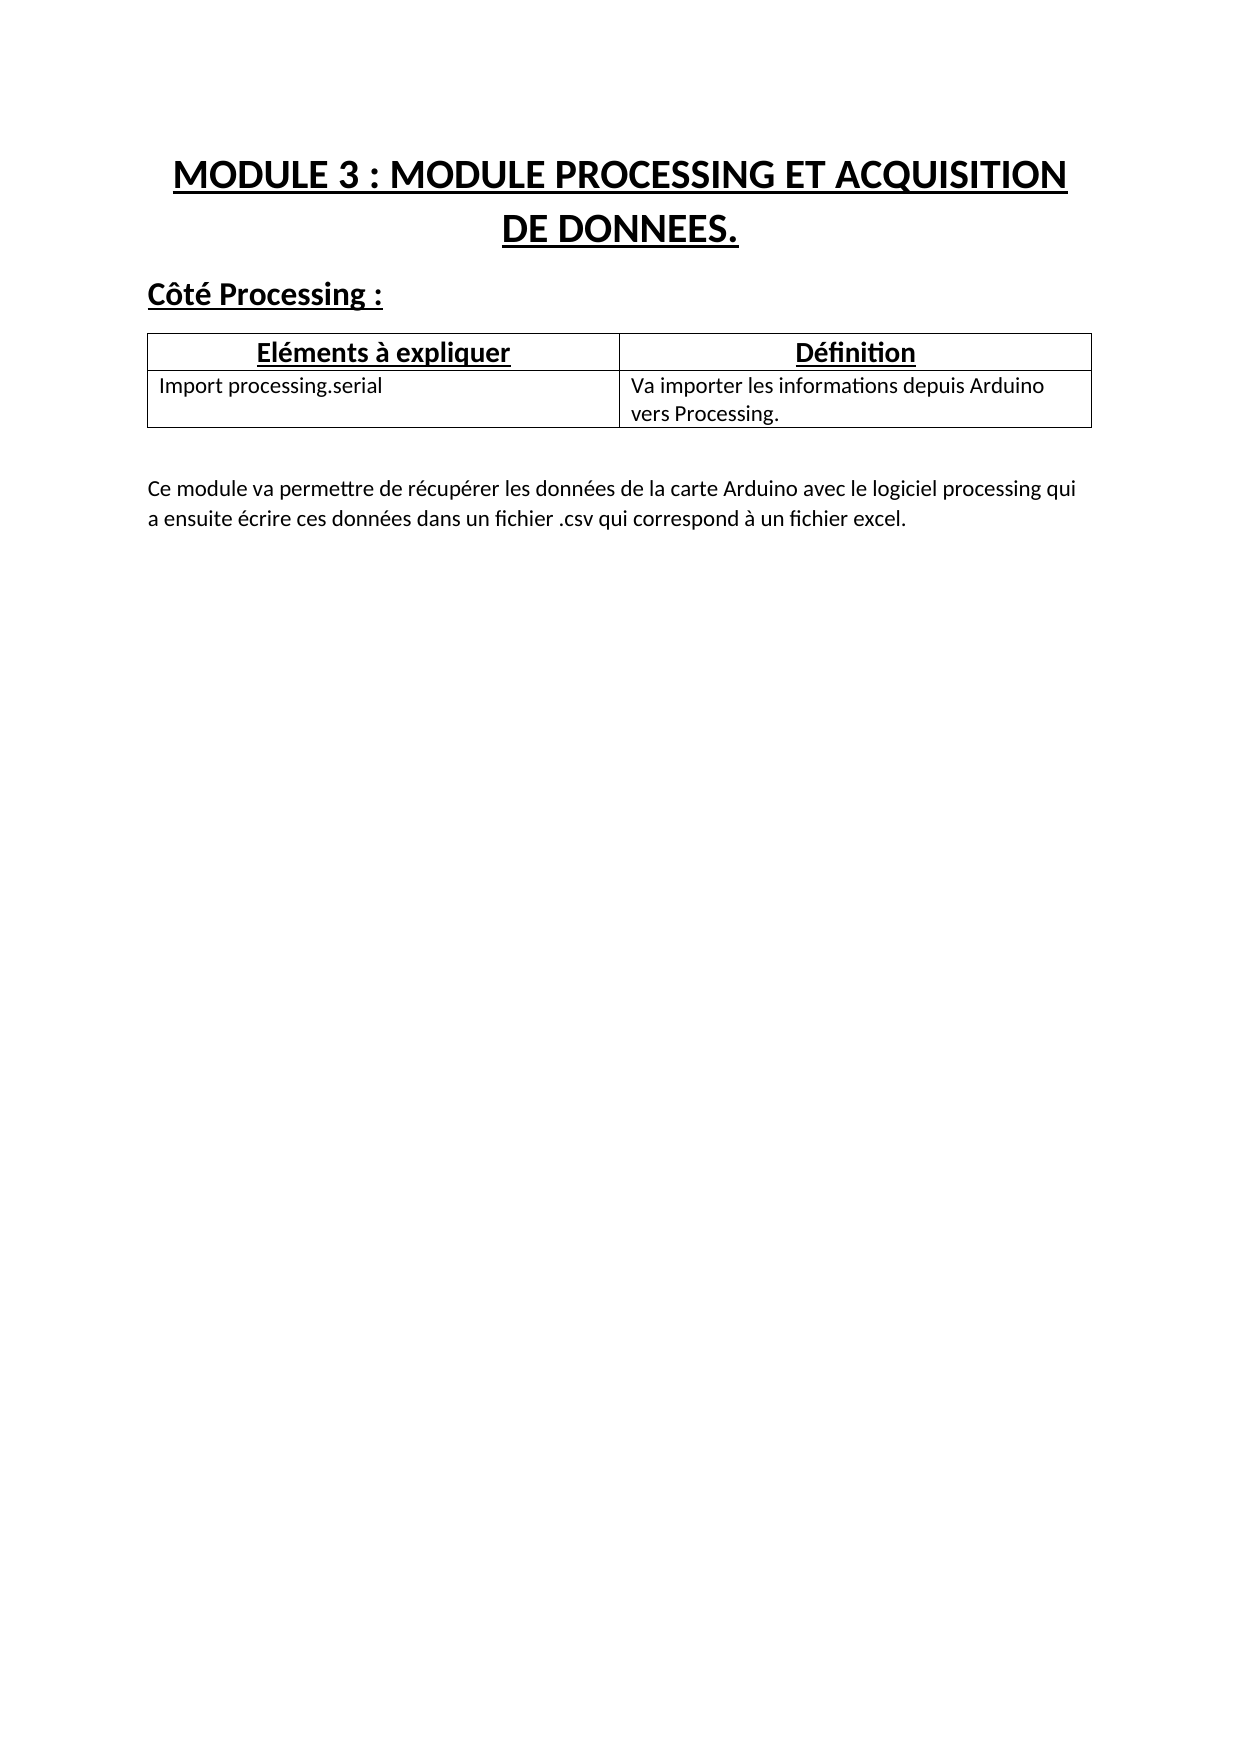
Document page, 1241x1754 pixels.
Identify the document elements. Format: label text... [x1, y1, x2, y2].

table_header Définition [620, 334, 1091, 370]
text Ce module va permettre de récupérer les données de la carte Arduino avec le logiciel processing qui a ensuite écrire ces données dans un fichier .csv qui correspond à un fichier excel. [148, 474, 1093, 532]
table_cell Va importer les informations depuis Arduino vers Processing. [620, 371, 1091, 427]
table_header Eléments à expliquer [148, 334, 619, 370]
table_cell Import processing.serial [148, 371, 619, 427]
text MODULE 3 : MODULE PROCESSING ET ACQUISITION DE DONNEES. [148, 148, 1093, 253]
text Côté Processing : [148, 273, 1093, 314]
